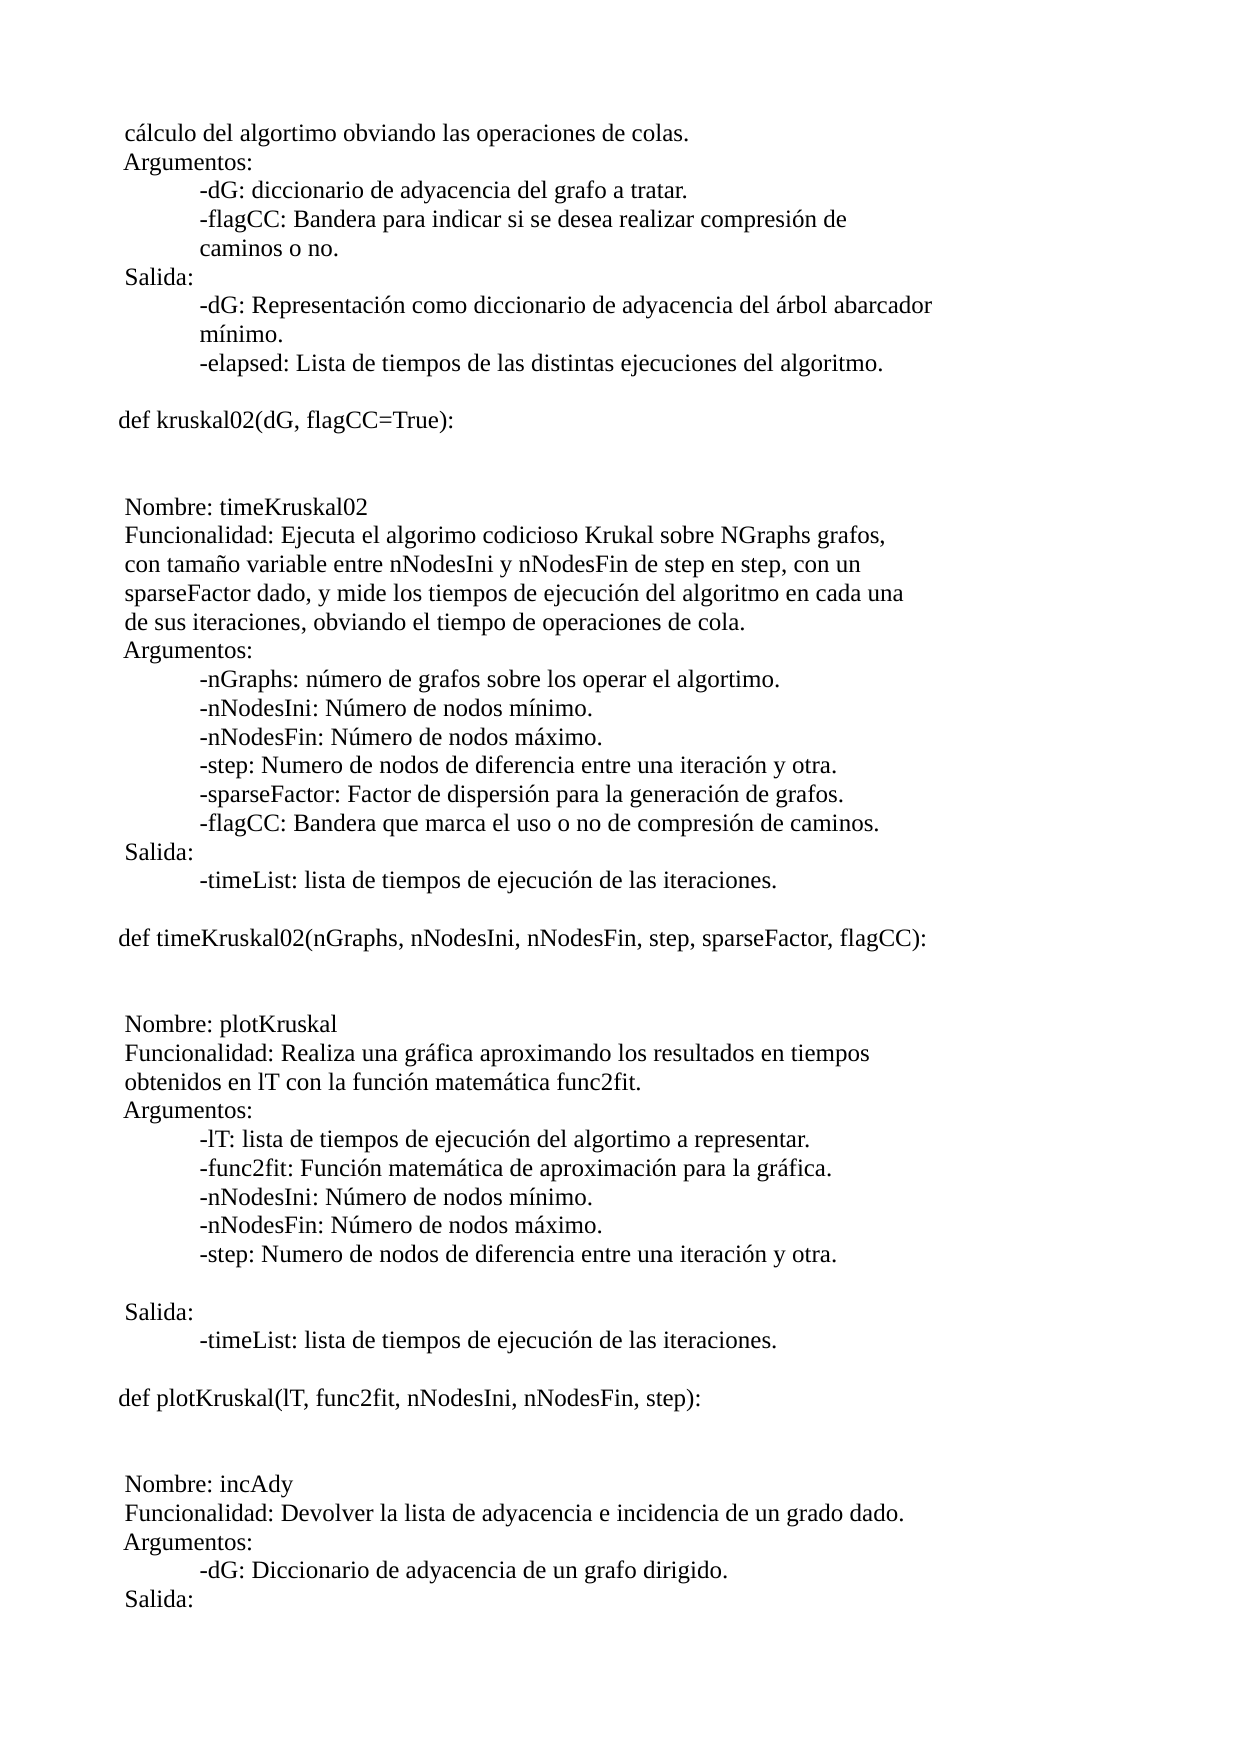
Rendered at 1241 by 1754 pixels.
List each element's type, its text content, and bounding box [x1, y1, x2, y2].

text -nGraphs: número de grafos sobre los operar el algortimo. [118, 664, 1122, 693]
text con tamaño variable entre nNodesIni y nNodesFin de step en step, con un [118, 549, 1122, 578]
text -flagCC: Bandera que marca el uso o no de compresión de caminos. [118, 808, 1122, 837]
text -timeList: lista de tiempos de ejecución de las iteraciones. [118, 866, 1122, 894]
text Argumentos: [118, 147, 1122, 176]
text Nombre: plotKruskal [118, 1009, 1122, 1038]
text Funcionalidad: Ejecuta el algorimo codicioso Krukal sobre NGraphs grafos, [118, 521, 1122, 549]
text -dG: Representación como diccionario de adyacencia del árbol abarcador [118, 291, 1122, 319]
text -nNodesFin: Número de nodos máximo. [118, 722, 1122, 751]
text -lT: lista de tiempos de ejecución del algortimo a representar. [118, 1124, 1122, 1153]
text obtenidos en lT con la función matemática func2fit. [118, 1067, 1122, 1096]
text -elapsed: Lista de tiempos de las distintas ejecuciones del algoritmo. [118, 348, 1122, 377]
text de sus iteraciones, obviando el tiempo de operaciones de cola. [118, 607, 1122, 636]
text -step: Numero de nodos de diferencia entre una iteración y otra. [118, 751, 1122, 779]
text -flagCC: Bandera para indicar si se desea realizar compresión de [118, 204, 1122, 233]
text Funcionalidad: Devolver la lista de adyacencia e incidencia de un grado dado. [118, 1498, 1122, 1527]
text Nombre: incAdy [118, 1469, 1122, 1498]
text Argumentos: [118, 1096, 1122, 1124]
text Nombre: timeKruskal02 [118, 492, 1122, 521]
text Argumentos: [118, 636, 1122, 664]
text Salida: [118, 262, 1122, 291]
text sparseFactor dado, y mide los tiempos de ejecución del algoritmo en cada una [118, 578, 1122, 607]
text -func2fit: Función matemática de aproximación para la gráfica. [118, 1153, 1122, 1182]
text caminos o no. [118, 233, 1122, 262]
text cálculo del algortimo obviando las operaciones de colas. [118, 118, 1122, 147]
text -step: Numero de nodos de diferencia entre una iteración y otra. [118, 1239, 1122, 1268]
text Salida: [118, 1297, 1122, 1326]
text -dG: diccionario de adyacencia del grafo a tratar. [118, 176, 1122, 204]
text -nNodesIni: Número de nodos mínimo. [118, 693, 1122, 722]
text Salida: [118, 1584, 1122, 1613]
text Argumentos: [118, 1527, 1122, 1556]
text mínimo. [118, 319, 1122, 348]
text Salida: [118, 837, 1122, 866]
text -sparseFactor: Factor de dispersión para la generación de grafos. [118, 779, 1122, 808]
text Funcionalidad: Realiza una gráfica aproximando los resultados en tiempos [118, 1038, 1122, 1067]
text def timeKruskal02(nGraphs, nNodesIni, nNodesFin, step, sparseFactor, flagCC): [118, 923, 1122, 952]
text def kruskal02(dG, flagCC=True): [118, 406, 1122, 434]
text def plotKruskal(lT, func2fit, nNodesIni, nNodesFin, step): [118, 1383, 1122, 1412]
text -dG: Diccionario de adyacencia de un grafo dirigido. [118, 1556, 1122, 1584]
text -timeList: lista de tiempos de ejecución de las iteraciones. [118, 1326, 1122, 1354]
text -nNodesIni: Número de nodos mínimo. [118, 1182, 1122, 1211]
text -nNodesFin: Número de nodos máximo. [118, 1211, 1122, 1239]
